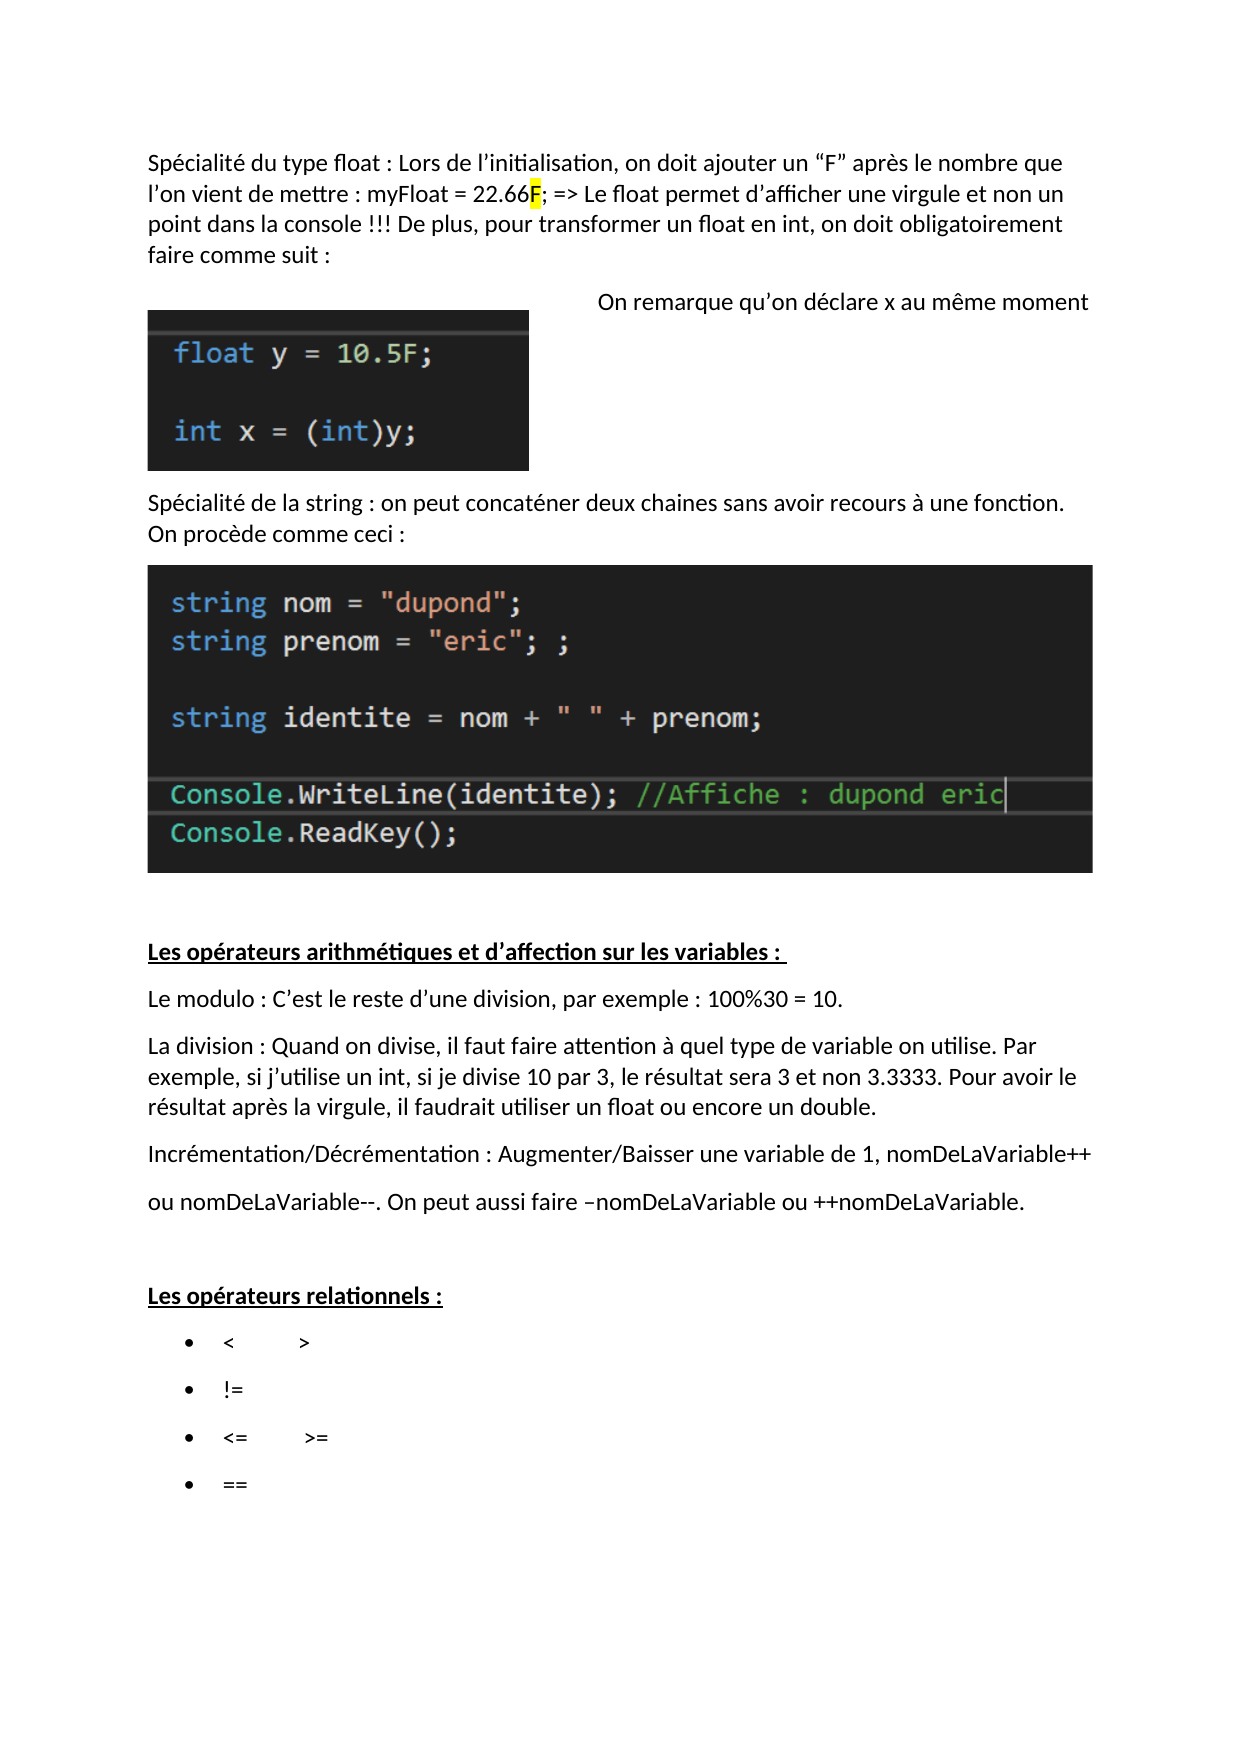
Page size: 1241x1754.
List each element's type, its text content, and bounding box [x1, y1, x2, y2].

text Spécialité du type float : Lors de l’initialisation, on doit ajouter un “F” après le nombre que l’on vient de mettre : myFloat = 22.66F; => Le float permet d’afficher une virgule et non un point dans la console !!! De plus, pour transformer un float en int, on doit obligatoirement faire comme suit : [148, 148, 1093, 270]
text Spécialité de la string : on peut concaténer deux chaines sans avoir recours à une fonction. On procède comme ceci : [148, 487, 1093, 548]
text ou nomDeLaVariable--. On peut aussi faire –nomDeLaVariable ou ++nomDeLaVariable. [148, 1186, 1093, 1216]
text La division : Quand on divise, il faut faire attention à quel type de variable on utilise. Par exemple, si j’utilise un int, si je divise 10 par 3, le résultat sera 3 et non 3.3333. Pour avoir le résultat après la virgule, il faudrait utiliser un float ou encore un double. [148, 1030, 1093, 1122]
text On remarque qu’on déclare x au même moment [148, 286, 1093, 471]
list < > [185, 1327, 1093, 1358]
list != [185, 1374, 1093, 1405]
text Les opérateurs relationnels : [148, 1280, 1093, 1311]
text Les opérateurs arithmétiques et d’affection sur les variables : [148, 936, 1093, 967]
list == [185, 1469, 1093, 1499]
text Le modulo : C’est le reste d’une division, par exemple : 100%30 = 10. [148, 983, 1093, 1014]
list <= >= [185, 1422, 1093, 1452]
text Incrémentation/Décrémentation : Augmenter/Baisser une variable de 1, nomDeLaVariable++ [148, 1139, 1093, 1169]
